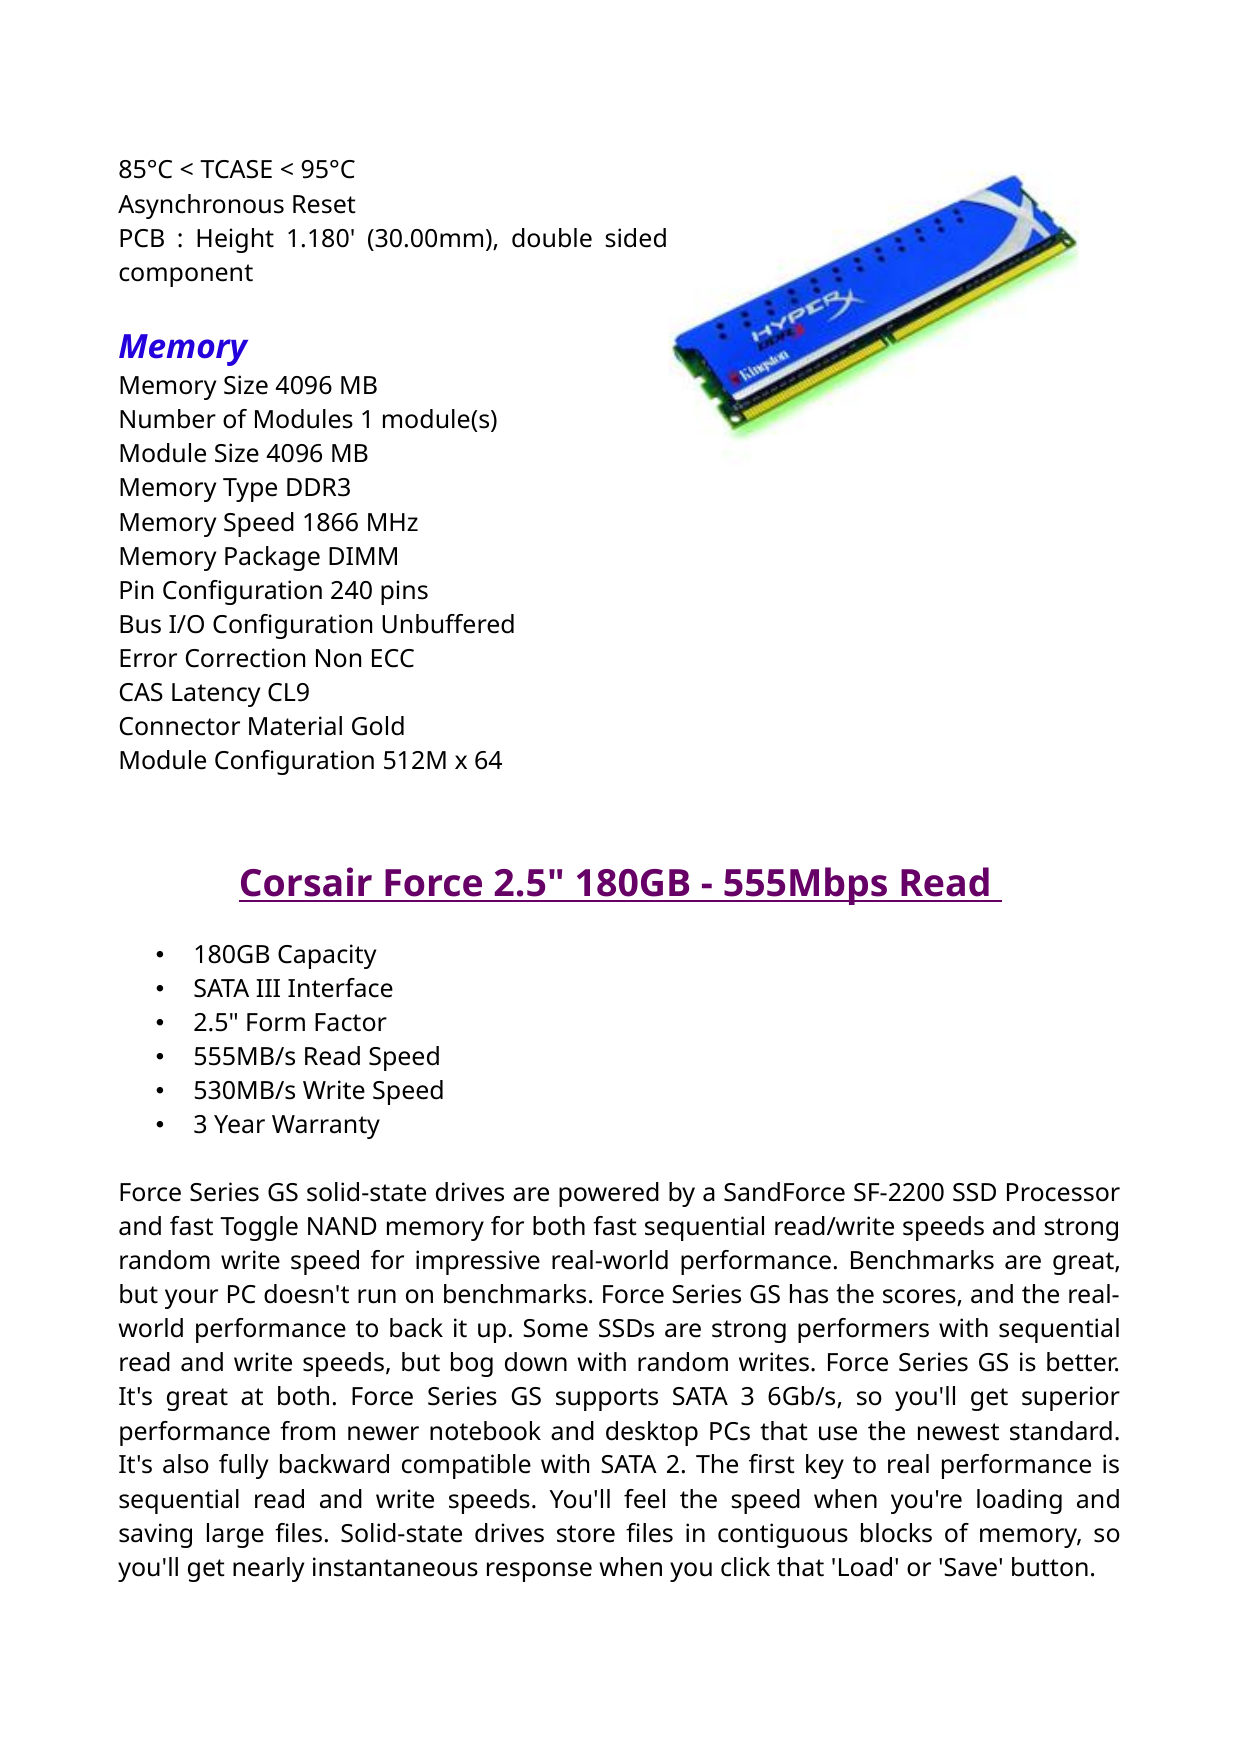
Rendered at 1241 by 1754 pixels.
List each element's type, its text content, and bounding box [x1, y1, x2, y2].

list 555MB/s Read Speed [156, 1038, 1122, 1072]
text Error Correction Non ECC [118, 640, 1122, 674]
text [1080, 220, 1122, 288]
text [1080, 368, 1122, 402]
text Memory Speed 1866 MHz [118, 504, 1122, 538]
list SATA III Interface [156, 970, 1122, 1004]
list 530MB/s Write Speed [156, 1072, 1122, 1107]
subtitle [1080, 322, 1122, 368]
picture [668, 143, 1080, 471]
text [1080, 436, 1122, 470]
text 85°C < TCASE < 95°C [118, 152, 668, 186]
list 180GB Capacity [156, 936, 1122, 970]
list 3 Year Warranty [156, 1107, 1122, 1141]
text Module Size 4096 MB [118, 436, 668, 470]
text Memory Package DIMM [118, 538, 1122, 572]
text Number of Modules 1 module(s) [118, 402, 668, 436]
subtitle Memory [118, 322, 668, 368]
text [1080, 152, 1122, 186]
subtitle Corsair Force 2.5" 180GB - 555Mbps Read [118, 856, 1122, 907]
text Pin Configuration 240 pins [118, 572, 1122, 606]
text Module Configuration 512M x 64 [118, 743, 1122, 777]
text Memory Type DDR3 [118, 470, 1122, 504]
text Bus I/O Configuration Unbuffered [118, 606, 1122, 640]
text Asynchronous Reset [118, 186, 668, 220]
text [1080, 402, 1122, 436]
text Connector Material Gold [118, 708, 1122, 743]
text [1080, 186, 1122, 220]
text PCB : Height 1.180' (30.00mm), double sided component [118, 220, 668, 288]
text Force Series GS solid-state drives are powered by a SandForce SF-2200 SSD Processor and fast Toggle NAND memory for both fast sequential read/write speeds and strong random write speed for impressive real-world performance. Benchmarks are great, but your PC doesn't run on benchmarks. Force Series GS has the scores, and the real-world performance to back it up. Some SSDs are strong performers with sequential read and write speeds, but bog down with random writes. Force Series GS is better. It's great at both. Force Series GS supports SATA 3 6Gb/s, so you'll get superior performance from newer notebook and desktop PCs that use the newest standard. It's also fully backward compatible with SATA 2. The first key to real performance is sequential read and write speeds. You'll feel the speed when you're loading and saving large files. Solid-state drives store files in contiguous blocks of memory, so you'll get nearly instantaneous response when you click that 'Load' or 'Save' button. [118, 1175, 1122, 1583]
text CAS Latency CL9 [118, 674, 1122, 708]
text Memory Size 4096 MB [118, 368, 668, 402]
list 2.5" Form Factor [156, 1004, 1122, 1038]
